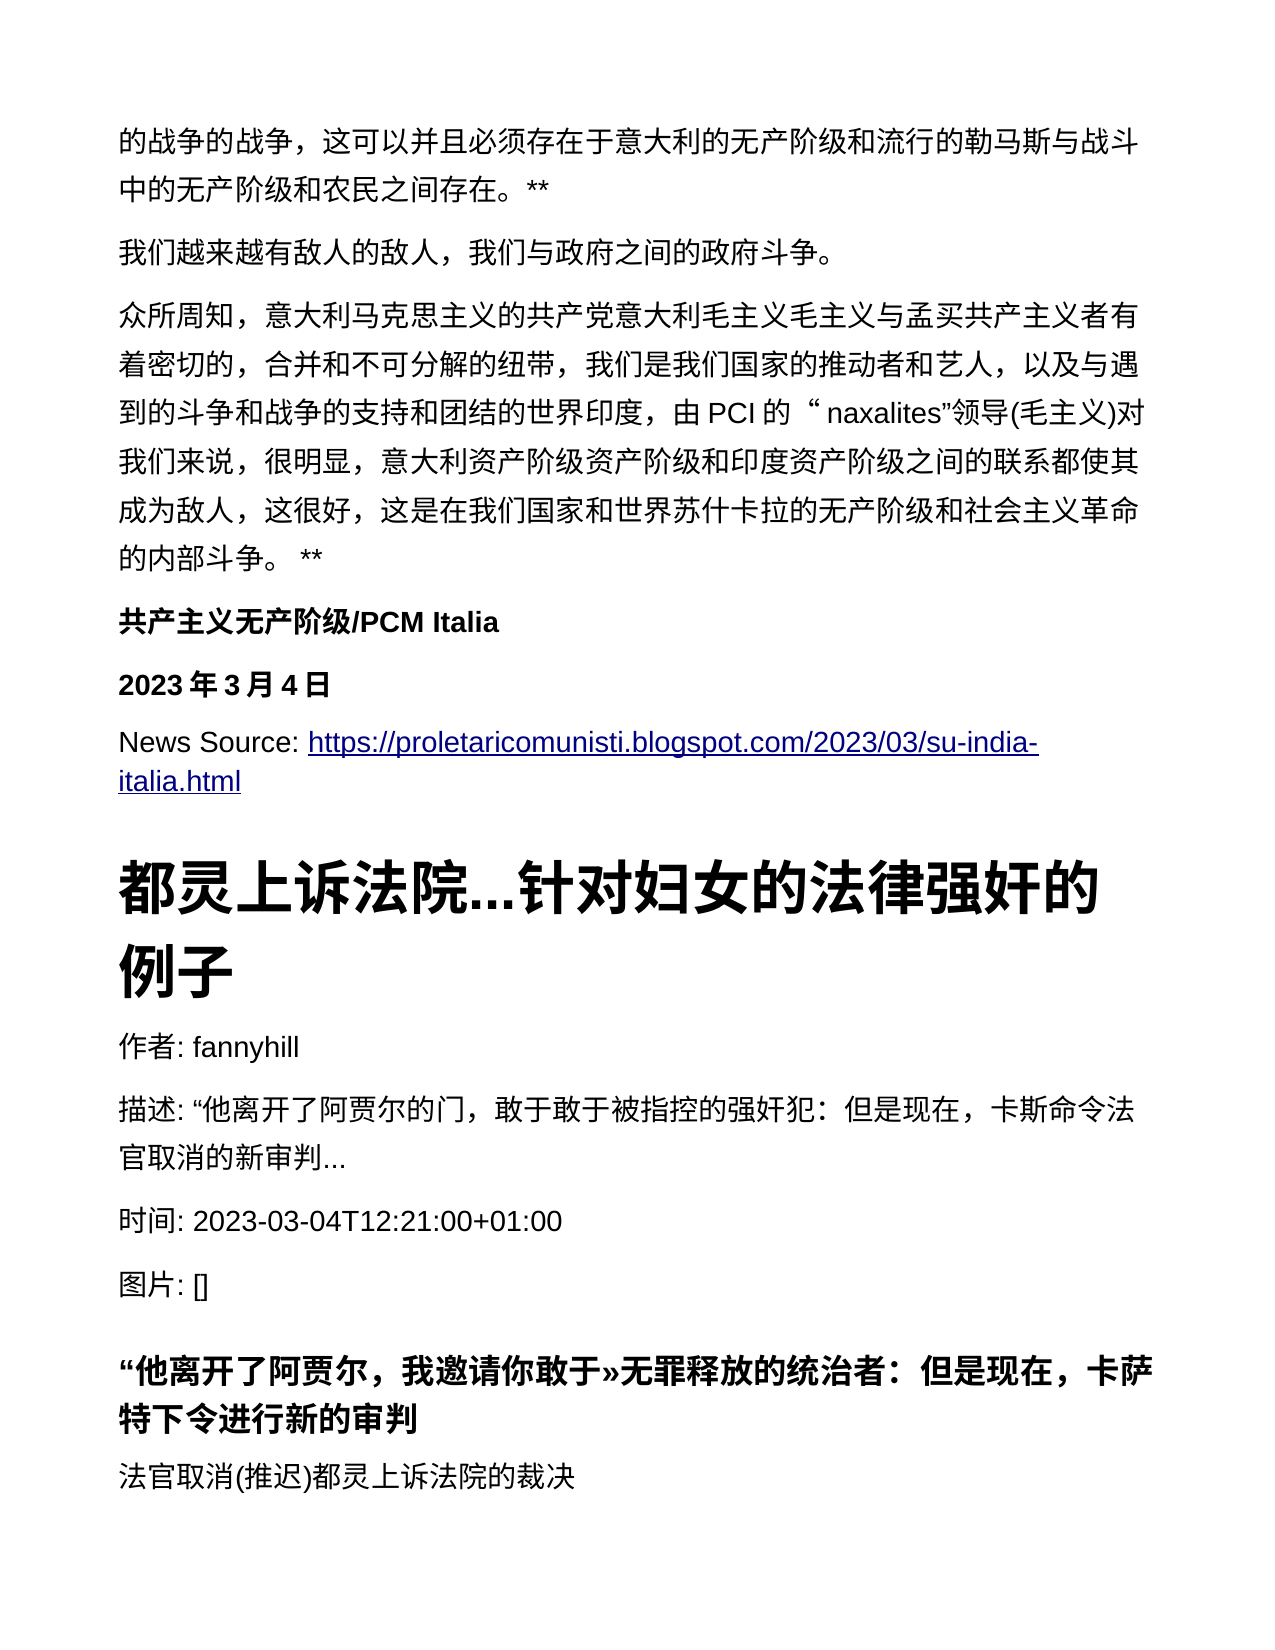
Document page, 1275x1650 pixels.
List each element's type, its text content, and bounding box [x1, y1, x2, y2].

text 描述: “他离开了阿贾尔的门，敢于敢于被指控的强奸犯：但是现在，卡斯命令法官取消的新审判... [118, 1086, 1157, 1177]
subtitle “他离开了阿贾尔，我邀请你敢于»无罪释放的统治者：但是现在，卡萨特下令进行新的审判 [118, 1345, 1157, 1441]
text 众所周知，意大利马克思主义的共产党意大利毛主义毛主义与孟买共产主义者有着密切的，合并和不可分解的纽带，我们是我们国家的推动者和艺人，以及与遇到的斗争和战争的支持和团结的世界印度，由PCI的“ naxalites”领导(毛主义)对我们来说，很明显，意大利资产阶级资产阶级和印度资产阶级之间的联系都使其成为敌人，这很好，这是在我们国家和世界苏什卡拉的无产阶级和社会主义革命的内部斗争。 ** [118, 293, 1157, 578]
text 共产主义无产阶级/PCM Italia [118, 599, 1157, 641]
text 的战争的战争，这可以并且必须存在于意大利的无产阶级和流行的勒马斯与战斗中的无产阶级和农民之间存在。** [118, 118, 1157, 209]
subtitle 都灵上诉法院...针对妇女的法律强奸的例子 [118, 842, 1157, 1011]
text News Source: https://proletaricomunisti.blogspot.com/2023/03/su-india-italia.html [118, 725, 1157, 797]
text 法官取消(推迟)都灵上诉法院的裁决 [118, 1454, 1157, 1496]
text 我们越来越有敌人的敌人，我们与政府之间的政府斗争。 [118, 230, 1157, 272]
text 时间: 2023-03-04T12:21:00+01:00 [118, 1198, 1157, 1240]
text 作者: fannyhill [118, 1023, 1157, 1065]
text 图片: [] [118, 1261, 1157, 1303]
text 2023年3月4日 [118, 662, 1157, 704]
